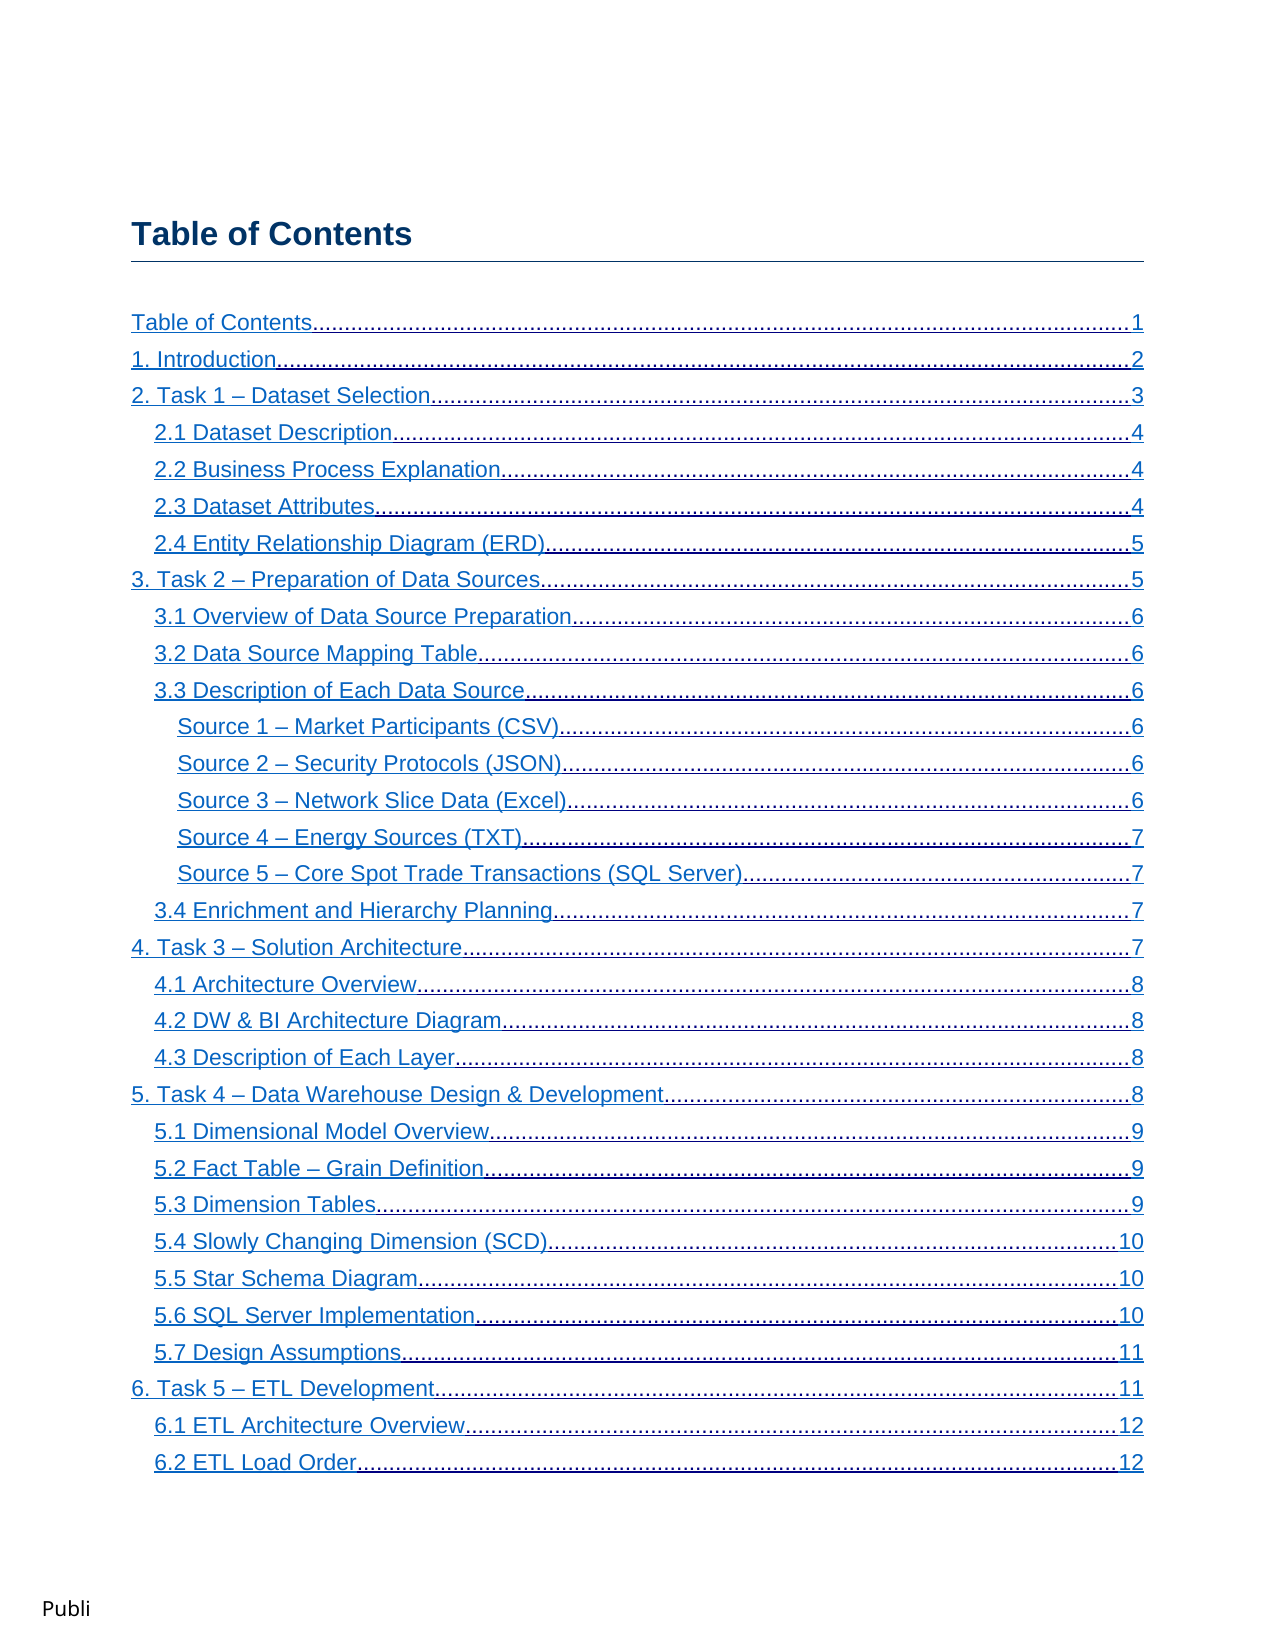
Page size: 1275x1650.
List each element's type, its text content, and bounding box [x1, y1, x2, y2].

text 4.1 Architecture Overview 8 [154, 971, 1144, 994]
text 2.2 Business Process Explanation 4 [154, 456, 1144, 479]
text 5.6 SQL Server Implementation 10 [154, 1302, 1144, 1324]
subtitle Table of Contents [131, 214, 1144, 261]
text 4. Task 3 – Solution Architecture 7 [131, 934, 1144, 957]
text 3.2 Data Source Mapping Table 6 [154, 640, 1144, 663]
text Source 5 – Core Spot Trade Transactions (SQL Server) 7 [177, 860, 1144, 883]
text Source 2 – Security Protocols (JSON) 6 [177, 750, 1144, 773]
text 4.3 Description of Each Layer 8 [154, 1044, 1144, 1067]
text 6. Task 5 – ETL Development 11 [131, 1375, 1144, 1398]
text 3. Task 2 – Preparation of Data Sources 5 [131, 566, 1144, 589]
text 6.1 ETL Architecture Overview 12 [154, 1412, 1144, 1435]
text 3.3 Description of Each Data Source 6 [154, 677, 1144, 699]
text 2.4 Entity Relationship Diagram (ERD) 5 [154, 529, 1144, 552]
text Table of Contents 1 [131, 309, 1144, 332]
text 4.2 DW & BI Architecture Diagram 8 [154, 1007, 1144, 1030]
text 3.4 Enrichment and Hierarchy Planning 7 [154, 897, 1144, 920]
text 2.3 Dataset Attributes 4 [154, 493, 1144, 515]
text 1. Introduction 2 [131, 346, 1144, 368]
text 6.2 ETL Load Order 12 [154, 1449, 1144, 1471]
text 5.4 Slowly Changing Dimension (SCD) 10 [154, 1228, 1144, 1251]
text Source 4 – Energy Sources (TXT) 7 [177, 824, 1144, 846]
text 2. Task 1 – Dataset Selection 3 [131, 382, 1144, 405]
text 3.1 Overview of Data Source Preparation 6 [154, 603, 1144, 626]
text 2.1 Dataset Description 4 [154, 419, 1144, 442]
text Source 1 – Market Participants (CSV) 6 [177, 713, 1144, 736]
text 5.1 Dimensional Model Overview 9 [154, 1118, 1144, 1141]
text Source 3 – Network Slice Data (Excel) 6 [177, 787, 1144, 810]
text 5.7 Design Assumptions 11 [154, 1338, 1144, 1361]
text 5.5 Star Schema Diagram 10 [154, 1265, 1144, 1288]
text 5.2 Fact Table – Grain Definition 9 [154, 1154, 1144, 1177]
text 5.3 Dimension Tables 9 [154, 1191, 1144, 1214]
text 5. Task 4 – Data Warehouse Design & Development 8 [131, 1081, 1144, 1104]
